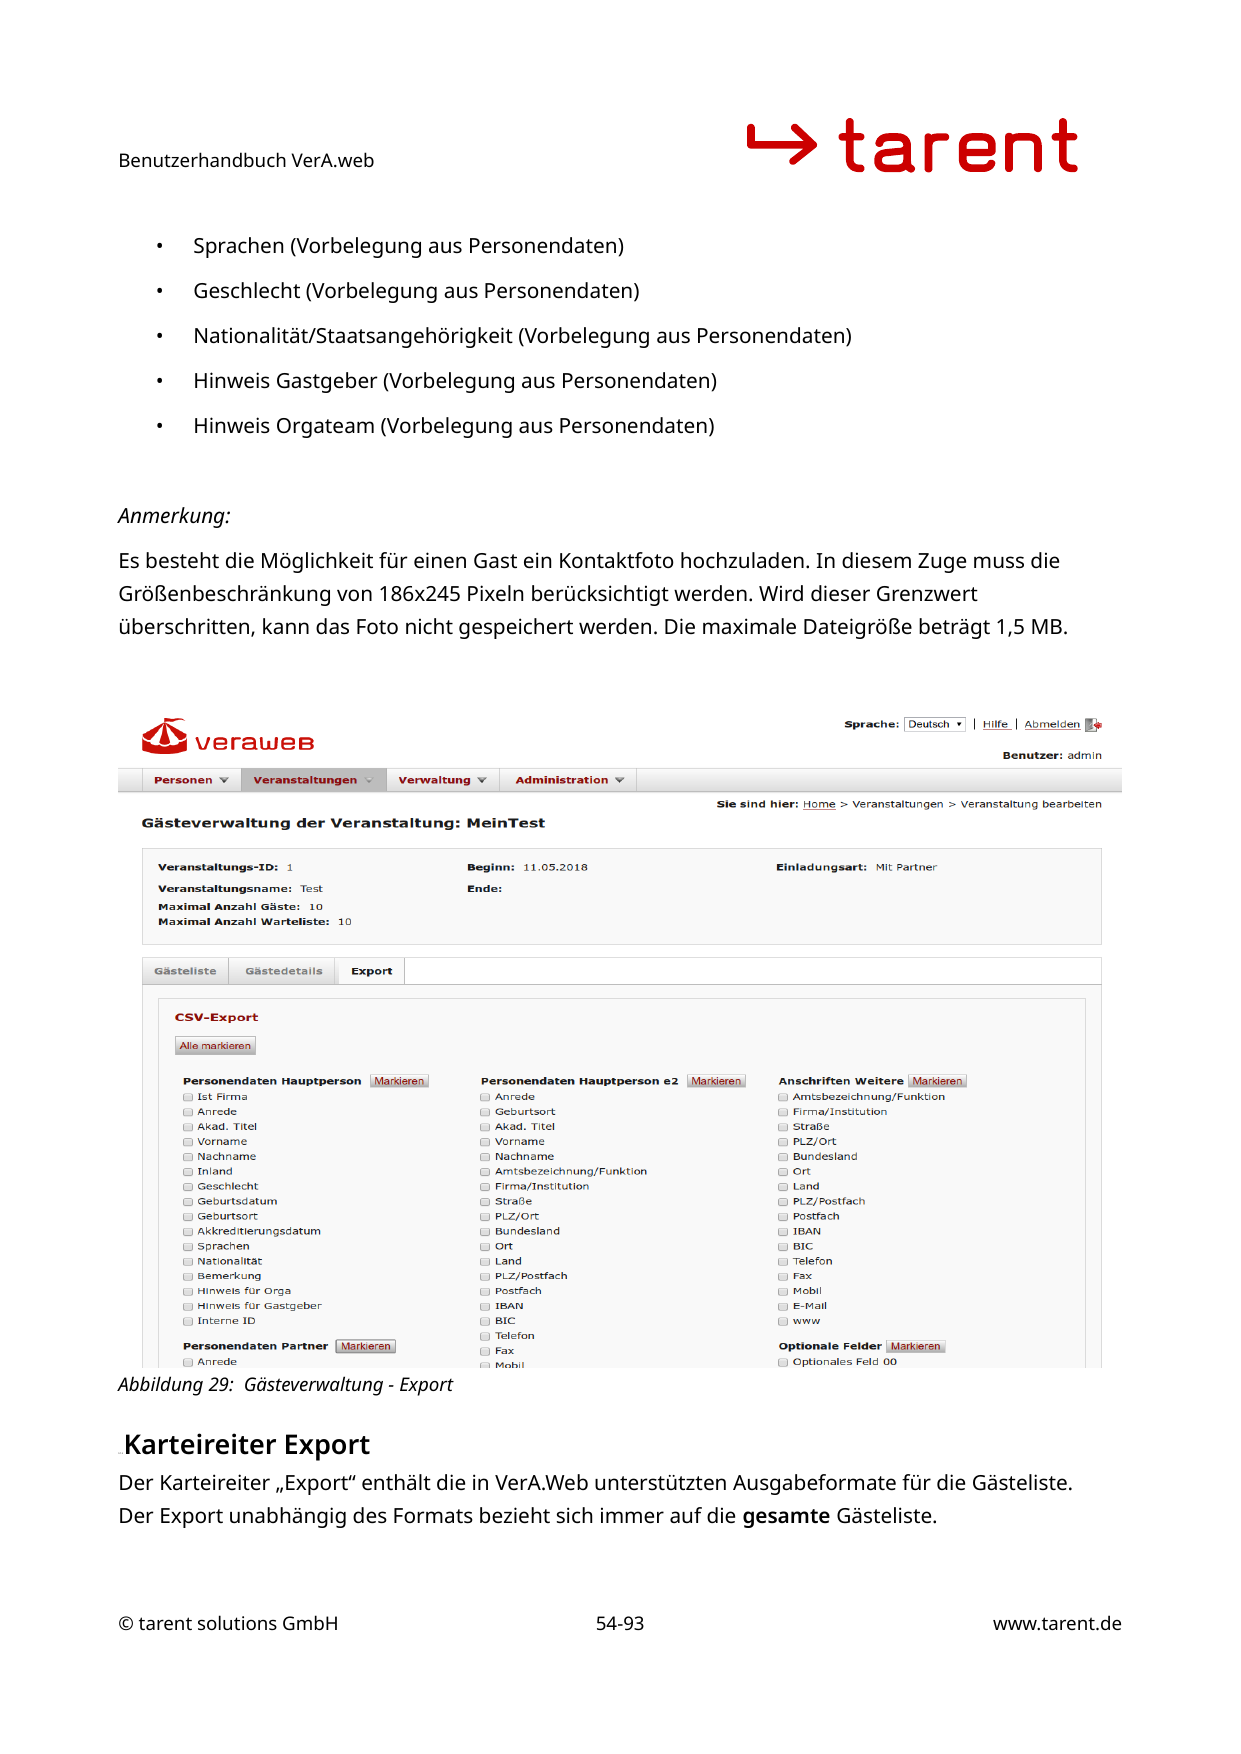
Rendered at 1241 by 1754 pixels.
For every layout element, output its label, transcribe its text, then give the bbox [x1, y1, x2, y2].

list Hinweis Orgateam (Vorbelegung aus Personendaten) [156, 412, 1122, 440]
list Geschlecht (Vorbelegung aus Personendaten) [156, 277, 1122, 305]
subtitle Karteireiter Export [118, 1397, 1122, 1463]
list Nationalität/Staatsangehörigkeit (Vorbelegung aus Personendaten) [156, 322, 1122, 350]
picture [118, 711, 1122, 1368]
text Der Export unabhängig des Formats bezieht sich immer auf die gesamte Gästeliste. [118, 1501, 1122, 1529]
text Anmerkung: [118, 502, 1122, 530]
list Sprachen (Vorbelegung aus Personendaten) [156, 232, 1122, 260]
text [118, 699, 1122, 711]
subtitle [118, 657, 1122, 699]
list Hinweis Gastgeber (Vorbelegung aus Personendaten) [156, 367, 1122, 395]
text Es besteht die Möglichkeit für einen Gast ein Kontaktfoto hochzuladen. In diesem Zuge muss die Größenbeschränkung von 186x245 Pixeln berücksichtigt werden. Wird dieser Grenzwert überschritten, kann das Foto nicht gespeichert werden. Die maximale Dateigröße beträgt 1,5 MB. [118, 547, 1122, 640]
text Abbildung 29: Gästeverwaltung - Export [118, 1368, 1122, 1397]
text Der Karteireiter „Export“ enthält die in VerA.Web unterstützten Ausgabeformate für die Gästeliste. [118, 1468, 1122, 1497]
